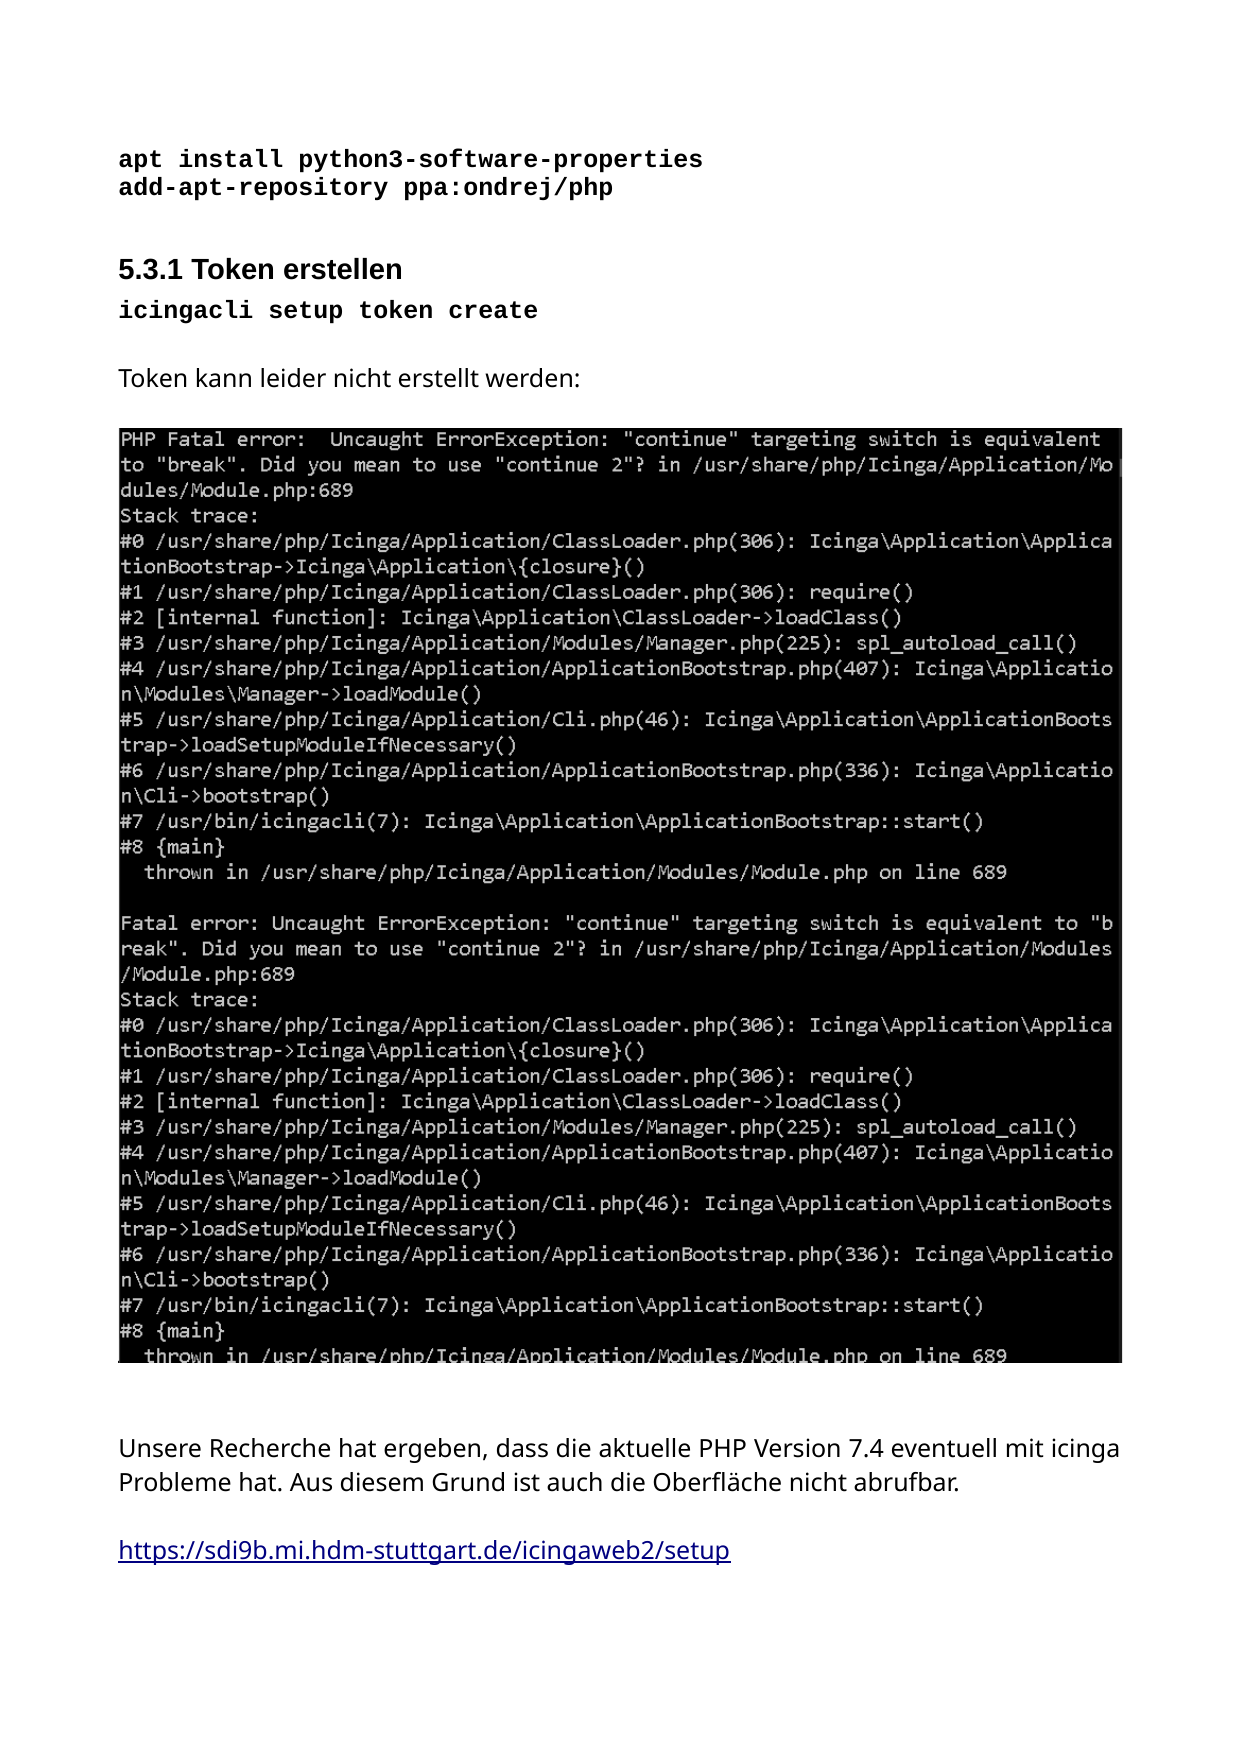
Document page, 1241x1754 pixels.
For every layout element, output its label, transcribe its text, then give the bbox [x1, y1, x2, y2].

picture [118, 428, 1123, 1363]
text icingacli setup token create [118, 298, 1122, 326]
text Token kann leider nicht erstellt werden: [118, 360, 1122, 394]
text apt install python3-software-properties [118, 146, 1122, 175]
text add-apt-repository ppa:ondrej/php [118, 175, 1122, 203]
text Unsere Recherche hat ergeben, dass die aktuelle PHP Version 7.4 eventuell mit icinga Probleme hat. Aus diesem Grund ist auch die Oberfläche nicht abrufbar. [118, 1430, 1122, 1498]
subtitle 5.3.1 Token erstellen [118, 252, 1122, 285]
text https://sdi9b.mi.hdm-stuttgart.de/icingaweb2/setup [118, 1533, 1122, 1567]
